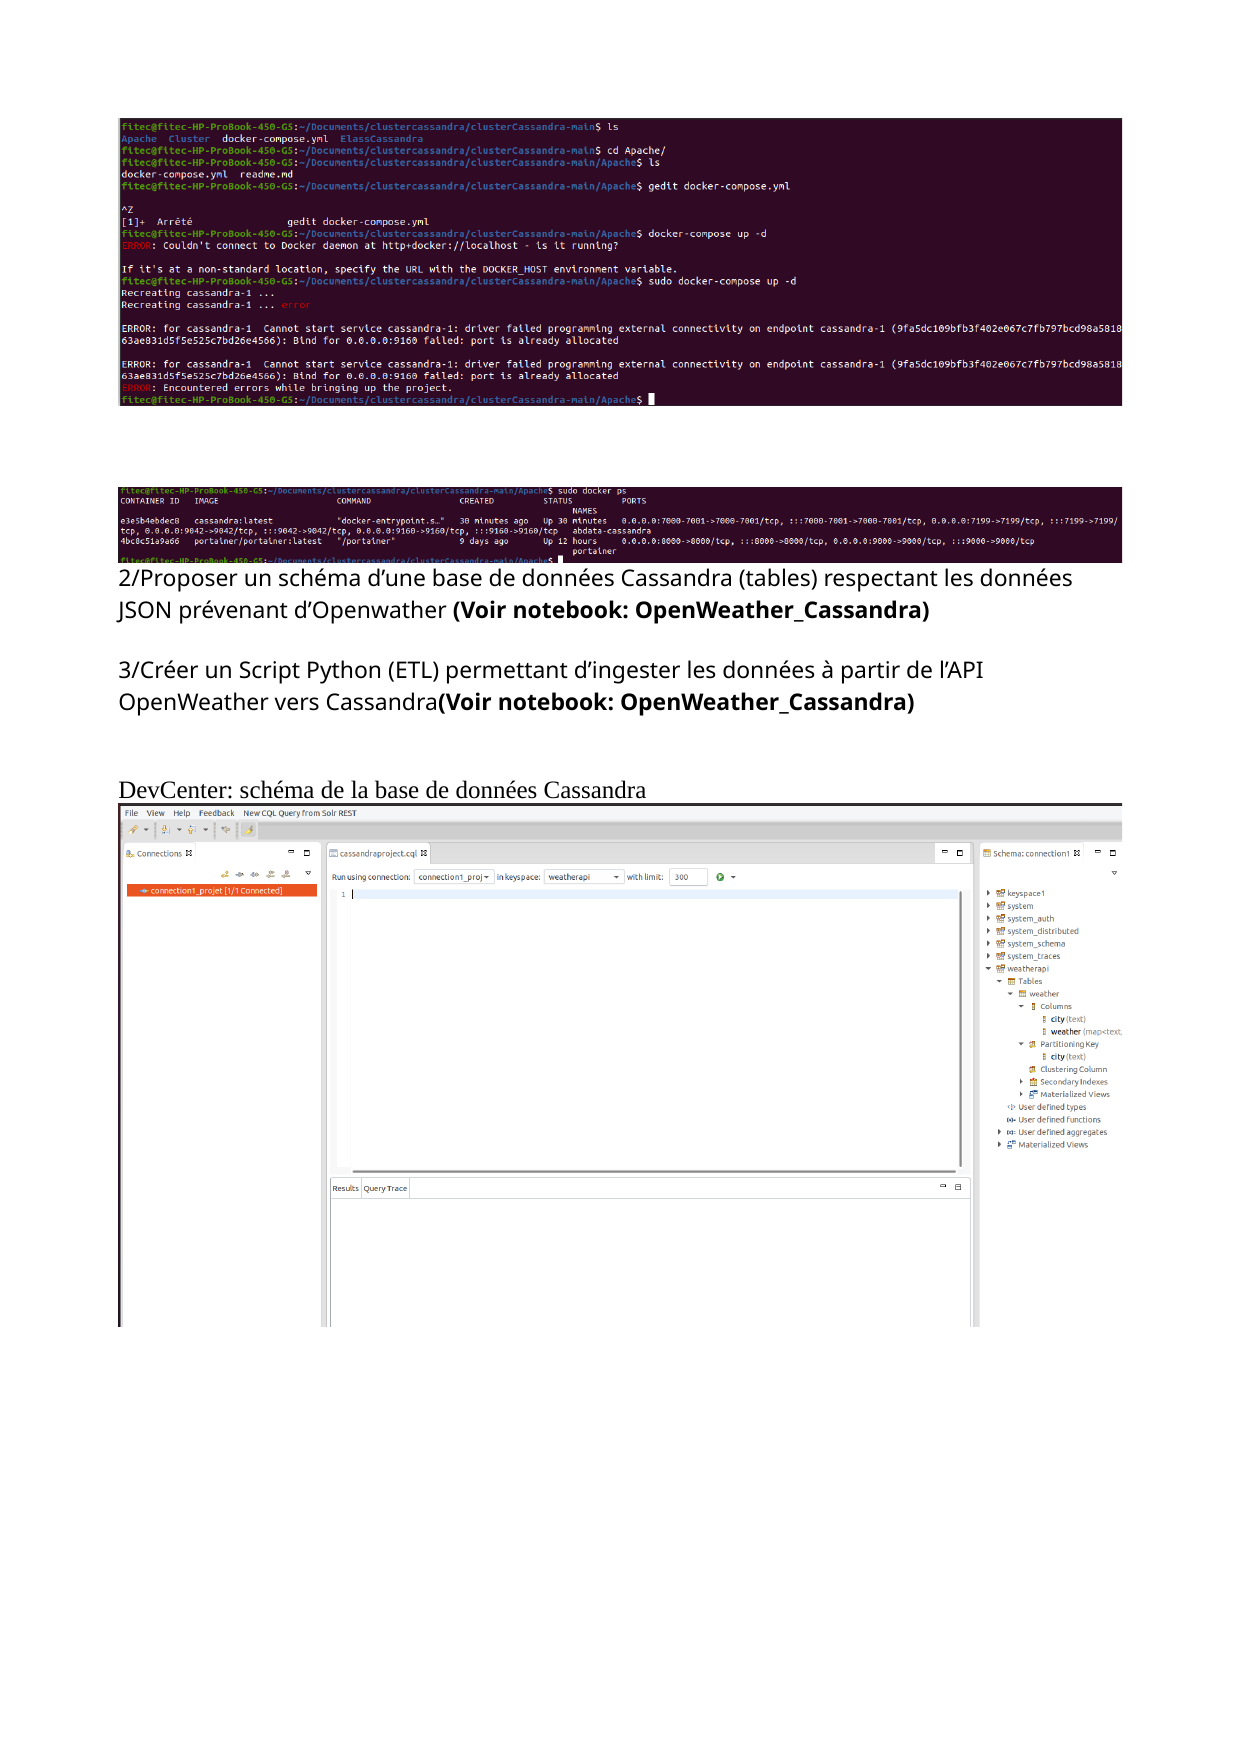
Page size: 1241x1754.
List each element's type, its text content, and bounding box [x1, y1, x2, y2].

text 2/Proposer un schéma d’une base de données Cassandra (tables) respectant les données JSON prévenant d’Openwather (Voir notebook: OpenWeather_Cassandra) [118, 563, 1122, 625]
picture [118, 118, 1123, 406]
text 3/Créer un Script Python (ETL) permettant d’ingester les données à partir de l’API OpenWeather vers Cassandra(Voir notebook: OpenWeather_Cassandra) [118, 654, 1122, 717]
picture [118, 803, 1123, 1327]
text DevCenter: schéma de la base de données Cassandra [118, 775, 1122, 803]
picture [118, 487, 1123, 563]
